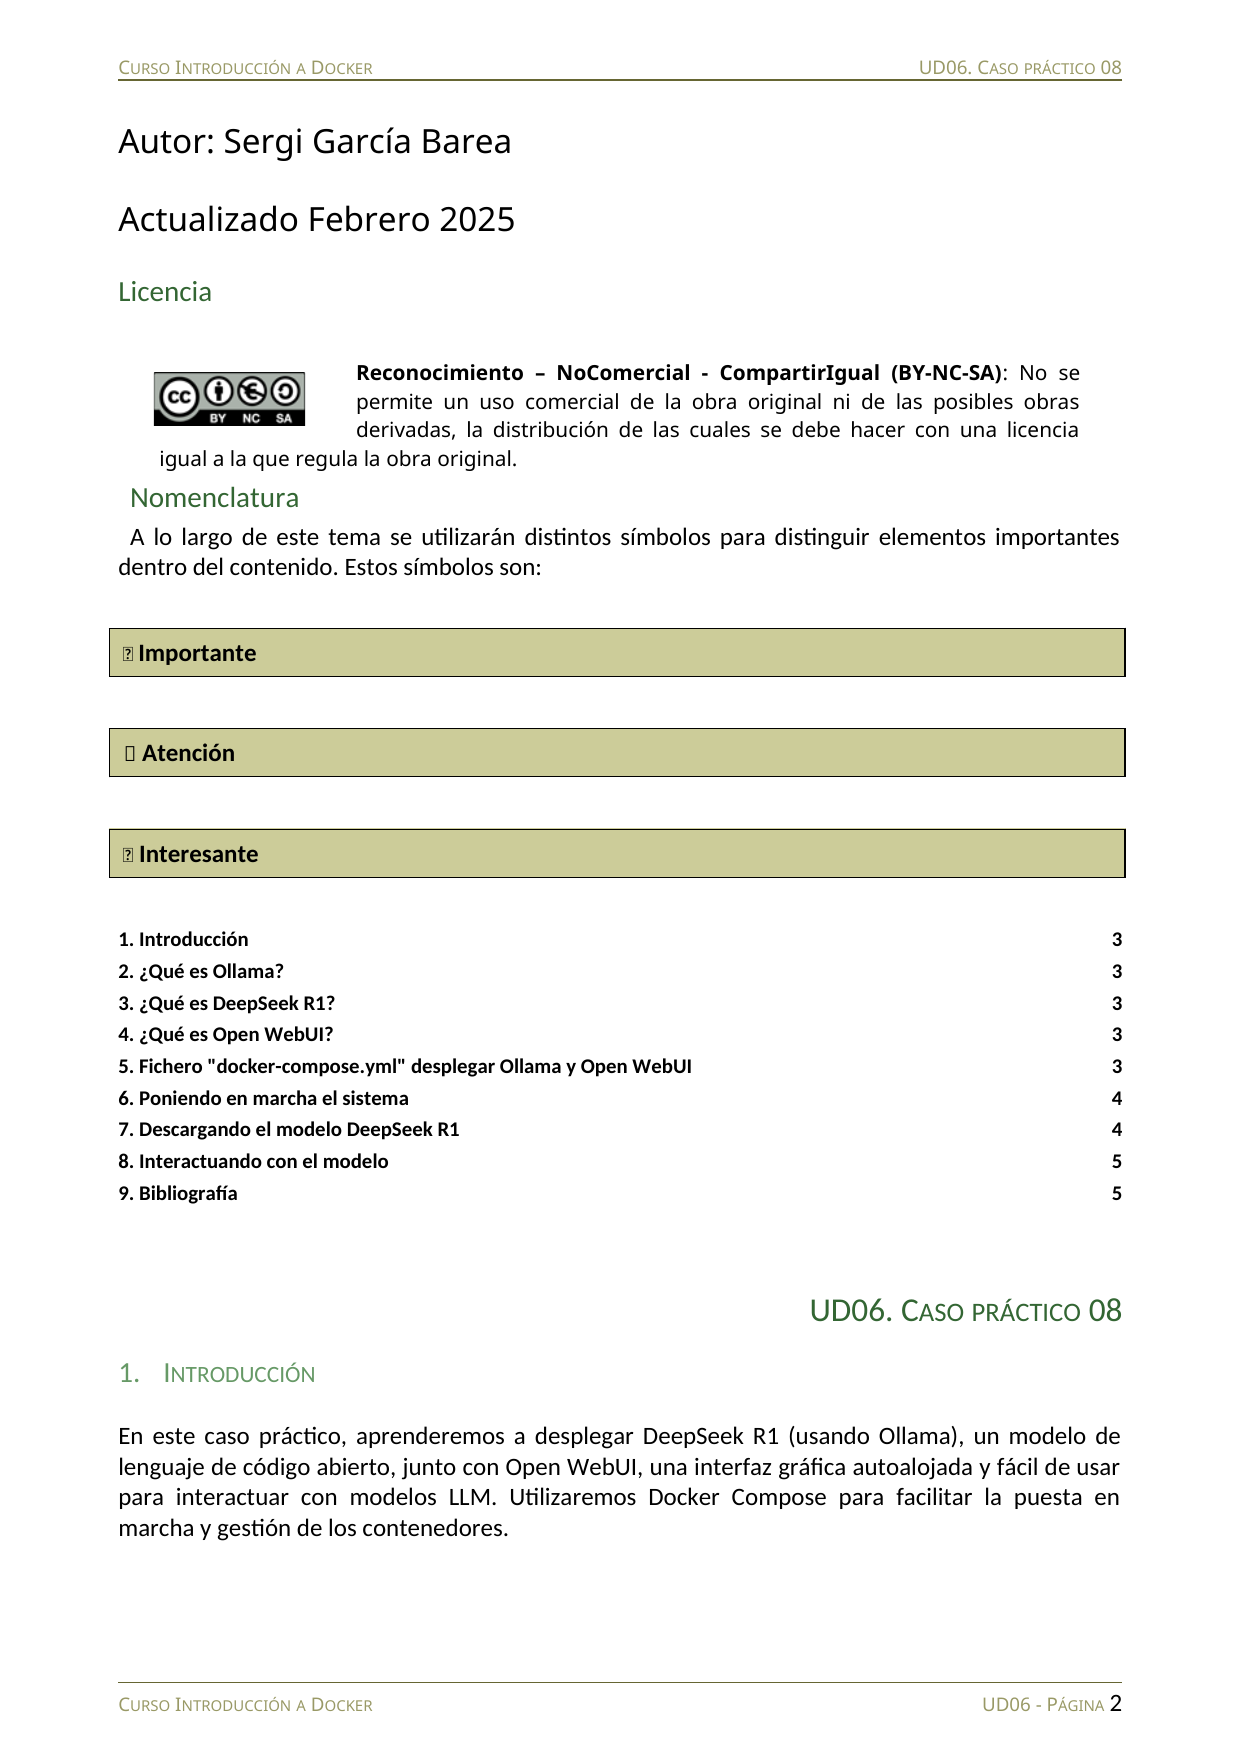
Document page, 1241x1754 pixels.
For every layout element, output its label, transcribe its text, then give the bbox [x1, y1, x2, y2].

text 9. Bibliografía 5 [118, 1180, 1122, 1205]
text 4. ¿Qué es Open WebUI? 3 [118, 1022, 1122, 1047]
subtitle Introducción [118, 1354, 1122, 1390]
text UD06. Caso práctico 08 [118, 1289, 1122, 1330]
text 📖 Importante [110, 629, 1124, 676]
text ❕ Atención [110, 729, 1124, 776]
text 1. Introducción 3 [118, 927, 1122, 952]
text En este caso práctico, aprenderemos a desplegar DeepSeek R1 (usando Ollama), un modelo de lenguaje de código abierto, junto con Open WebUI, una interfaz gráfica autoalojada y fácil de usar para interactuar con modelos LLM. Utilizaremos Docker Compose para facilitar la puesta en marcha y gestión de los contenedores. [118, 1420, 1122, 1542]
text Nomenclatura [118, 479, 1122, 514]
text Reconocimiento – NoComercial - CompartirIgual (BY-NC-SA): No se permite un uso comercial de la obra original ni de las posibles obras derivadas, la distribución de las cuales se debe hacer con una licencia igual a la que regula la obra original. [159, 358, 1080, 472]
text 💬 Interesante [110, 830, 1124, 877]
text 8. Interactuando con el modelo 5 [118, 1148, 1122, 1174]
text Licencia [118, 273, 1122, 309]
text Autor: Sergi García Barea [118, 118, 1122, 163]
text 5. Fichero "docker-compose.yml" desplegar Ollama y Open WebUI 3 [118, 1053, 1122, 1079]
text 6. Poniendo en marcha el sistema 4 [118, 1085, 1122, 1110]
text 3. ¿Qué es DeepSeek R1? 3 [118, 990, 1122, 1015]
text Actualizado Febrero 2025 [118, 196, 1122, 241]
picture [153, 372, 306, 426]
text A lo largo de este tema se utilizarán distintos símbolos para distinguir elementos importantes dentro del contenido. Estos símbolos son: [118, 521, 1122, 582]
text 7. Descargando el modelo DeepSeek R1 4 [118, 1117, 1122, 1142]
text 2. ¿Qué es Ollama? 3 [118, 958, 1122, 984]
